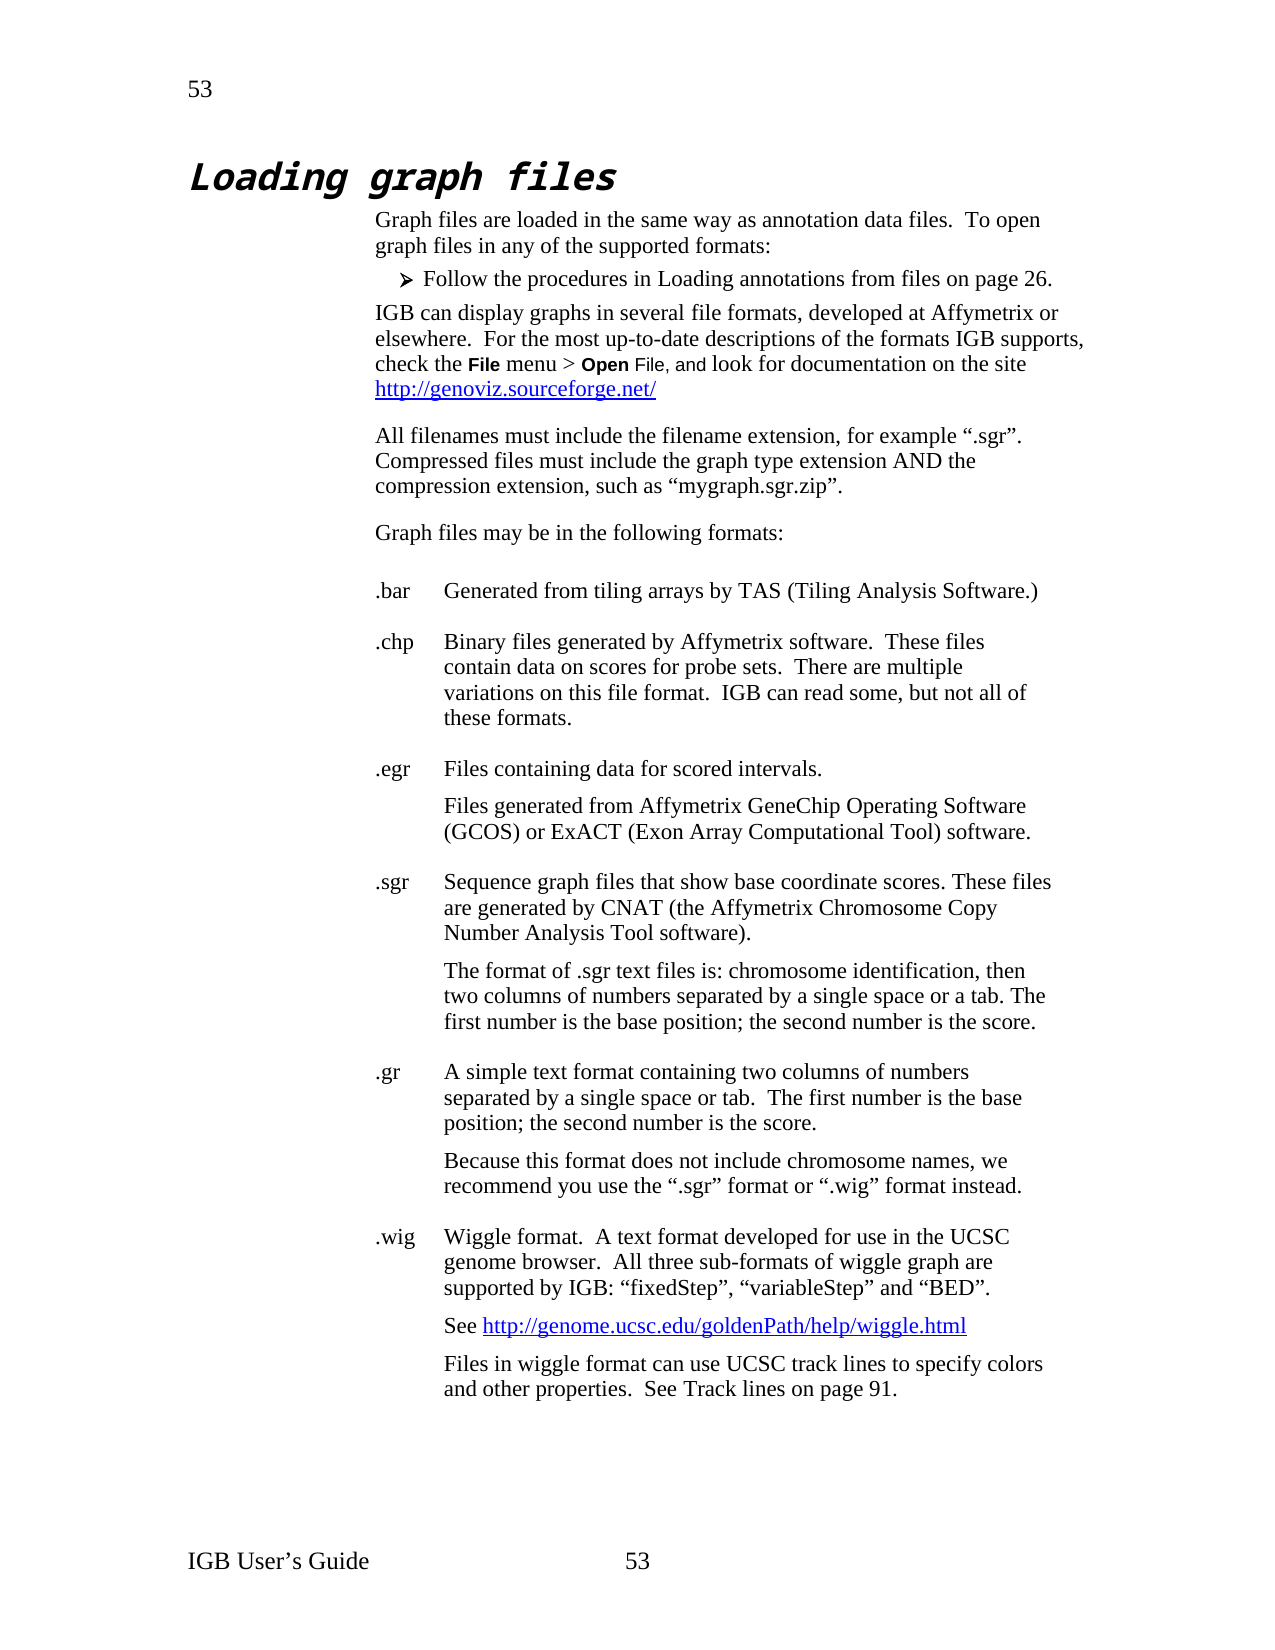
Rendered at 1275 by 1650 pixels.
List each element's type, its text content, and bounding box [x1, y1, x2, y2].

table_cell Sequence graph files that show base coordinate scores. These files are generated by CNAT (the Affymetrix Chromosome Copy Number Analysis Tool software). The format of .sgr text files is: chromosome identification, then two columns of numbers separated by a single space or a tab. The first number is the base position; the second number is the score. [433, 857, 1069, 1047]
table_cell .sgr [364, 857, 432, 1047]
text Graph files are loaded in the same way as annotation data files. To open graph files in any of the supported formats: [375, 207, 1087, 258]
subtitle Loading graph files [187, 150, 1087, 201]
text All filenames must include the filename extension, for example “.sgr”. Compressed files must include the graph type extension AND the compression extension, such as “mygraph.sgr.zip”. [375, 423, 1087, 499]
text IGB can display graphs in several file formats, developed at Affymetrix or elsewhere. For the most up-to-date descriptions of the formats IGB supports, check the File menu > Open File, and look for documentation on the site http://genoviz.sourceforge.net/ [375, 300, 1087, 402]
list Follow the procedures in Loading annotations from files on page 25. [399, 266, 1087, 292]
table_header Generated from tiling arrays by TAS (Tiling Analysis Software.) [433, 566, 1069, 616]
table_header .bar [364, 566, 432, 616]
table_cell .gr [364, 1047, 432, 1211]
table_cell Files containing data for scored intervals. Files generated from Affymetrix GeneChip Operating Software (GCOS) or ExACT (Exon Array Computational Tool) software. [433, 743, 1069, 857]
table_cell Wiggle format. A text format developed for use in the UCSC genome browser. All three sub-formats of wiggle graph are supported by IGB: “fixedStep”, “variableStep” and “BED”. See http://genome.ucsc.edu/goldenPath/help/wiggle.html Files in wiggle format can use UCSC track lines to specify colors and other properties. See Track lines on page 87. [433, 1211, 1069, 1414]
table_cell A simple text format containing two columns of numbers separated by a single space or tab. The first number is the base position; the second number is the score. Because this format does not include chromosome names, we recommend you use the “.sgr” format or “.wig” format instead. [433, 1047, 1069, 1211]
text Graph files may be in the following formats: [375, 520, 1087, 545]
table_cell Binary files generated by Affymetrix software. These files contain data on scores for probe sets. There are multiple variations on this file format. IGB can read some, but not all of these formats. [433, 616, 1069, 743]
table_cell .egr [364, 743, 432, 857]
table_cell .wig [364, 1211, 432, 1414]
table_cell .chp [364, 616, 432, 743]
